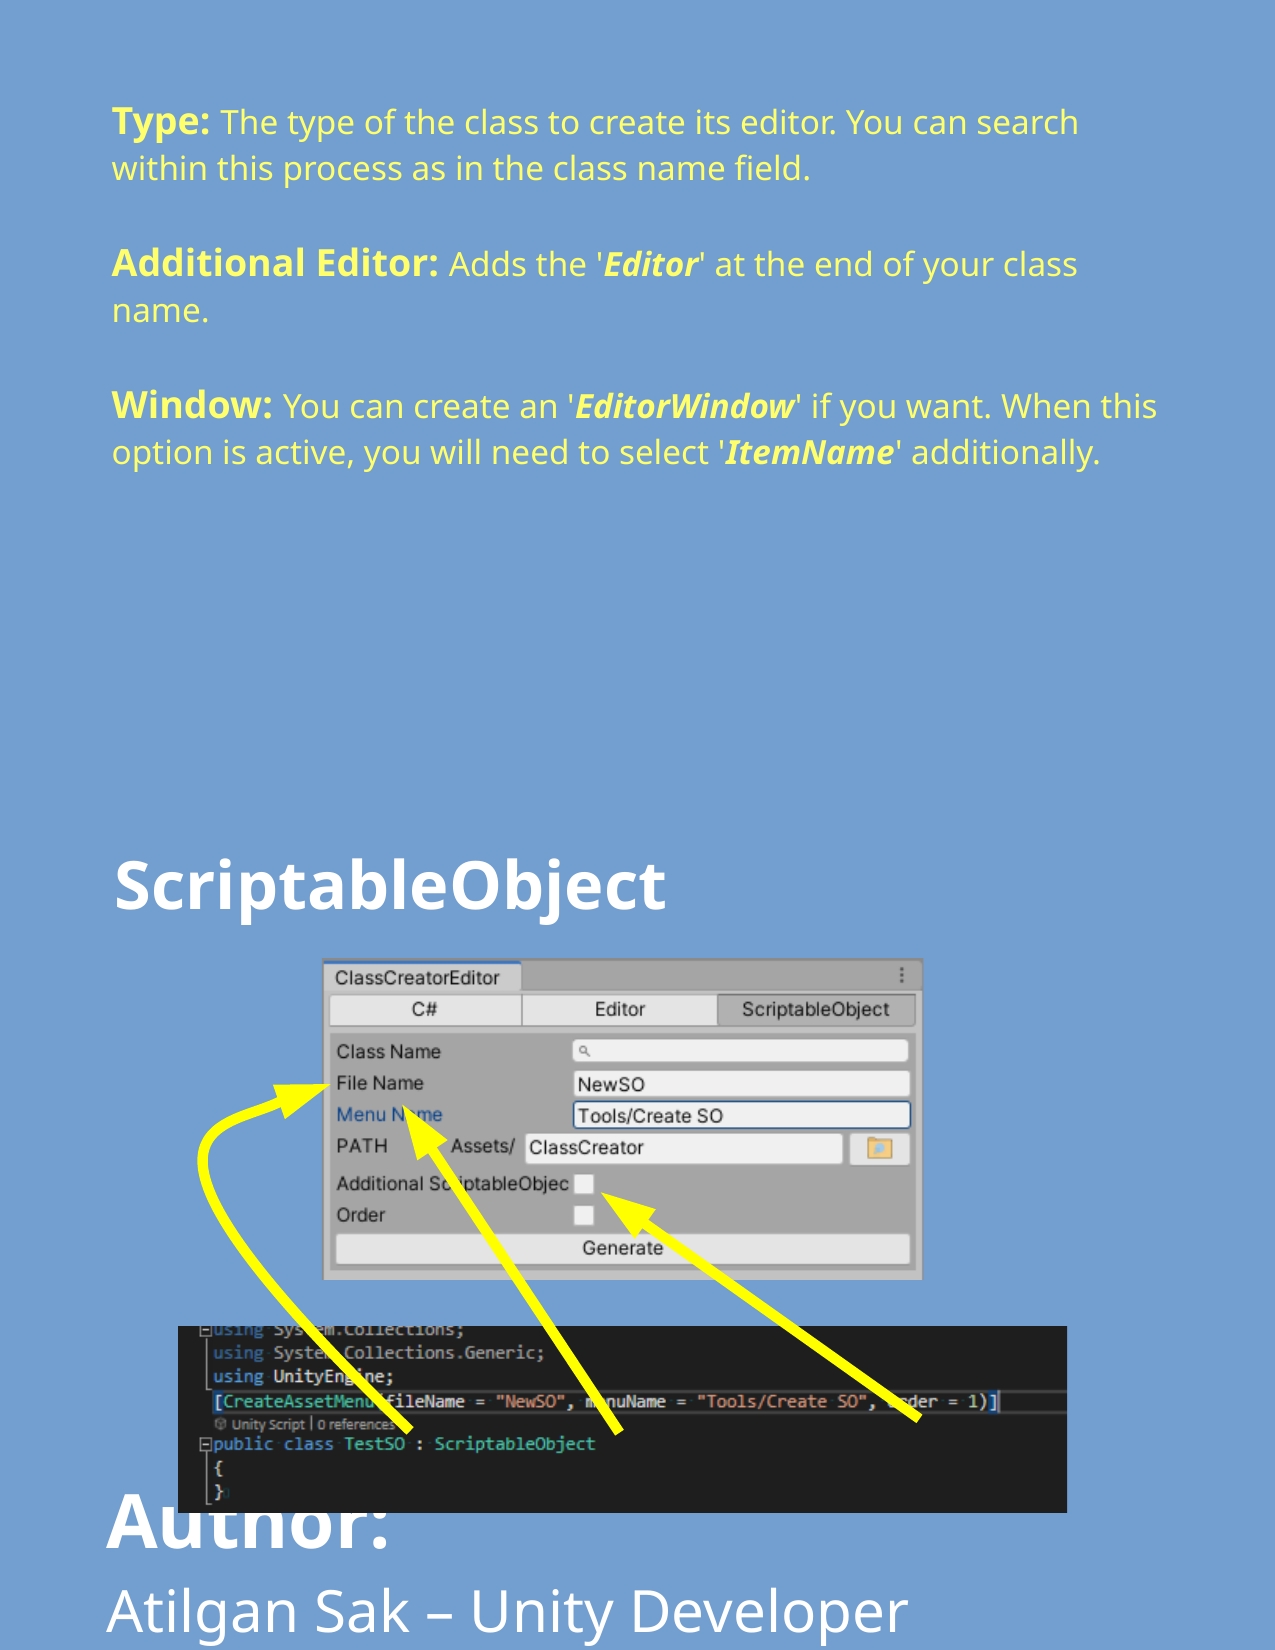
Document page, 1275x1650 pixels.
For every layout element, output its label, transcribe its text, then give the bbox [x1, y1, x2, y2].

picture [321, 958, 924, 1280]
picture [178, 1326, 1068, 1513]
text ScriptableObject [41, 821, 1205, 934]
